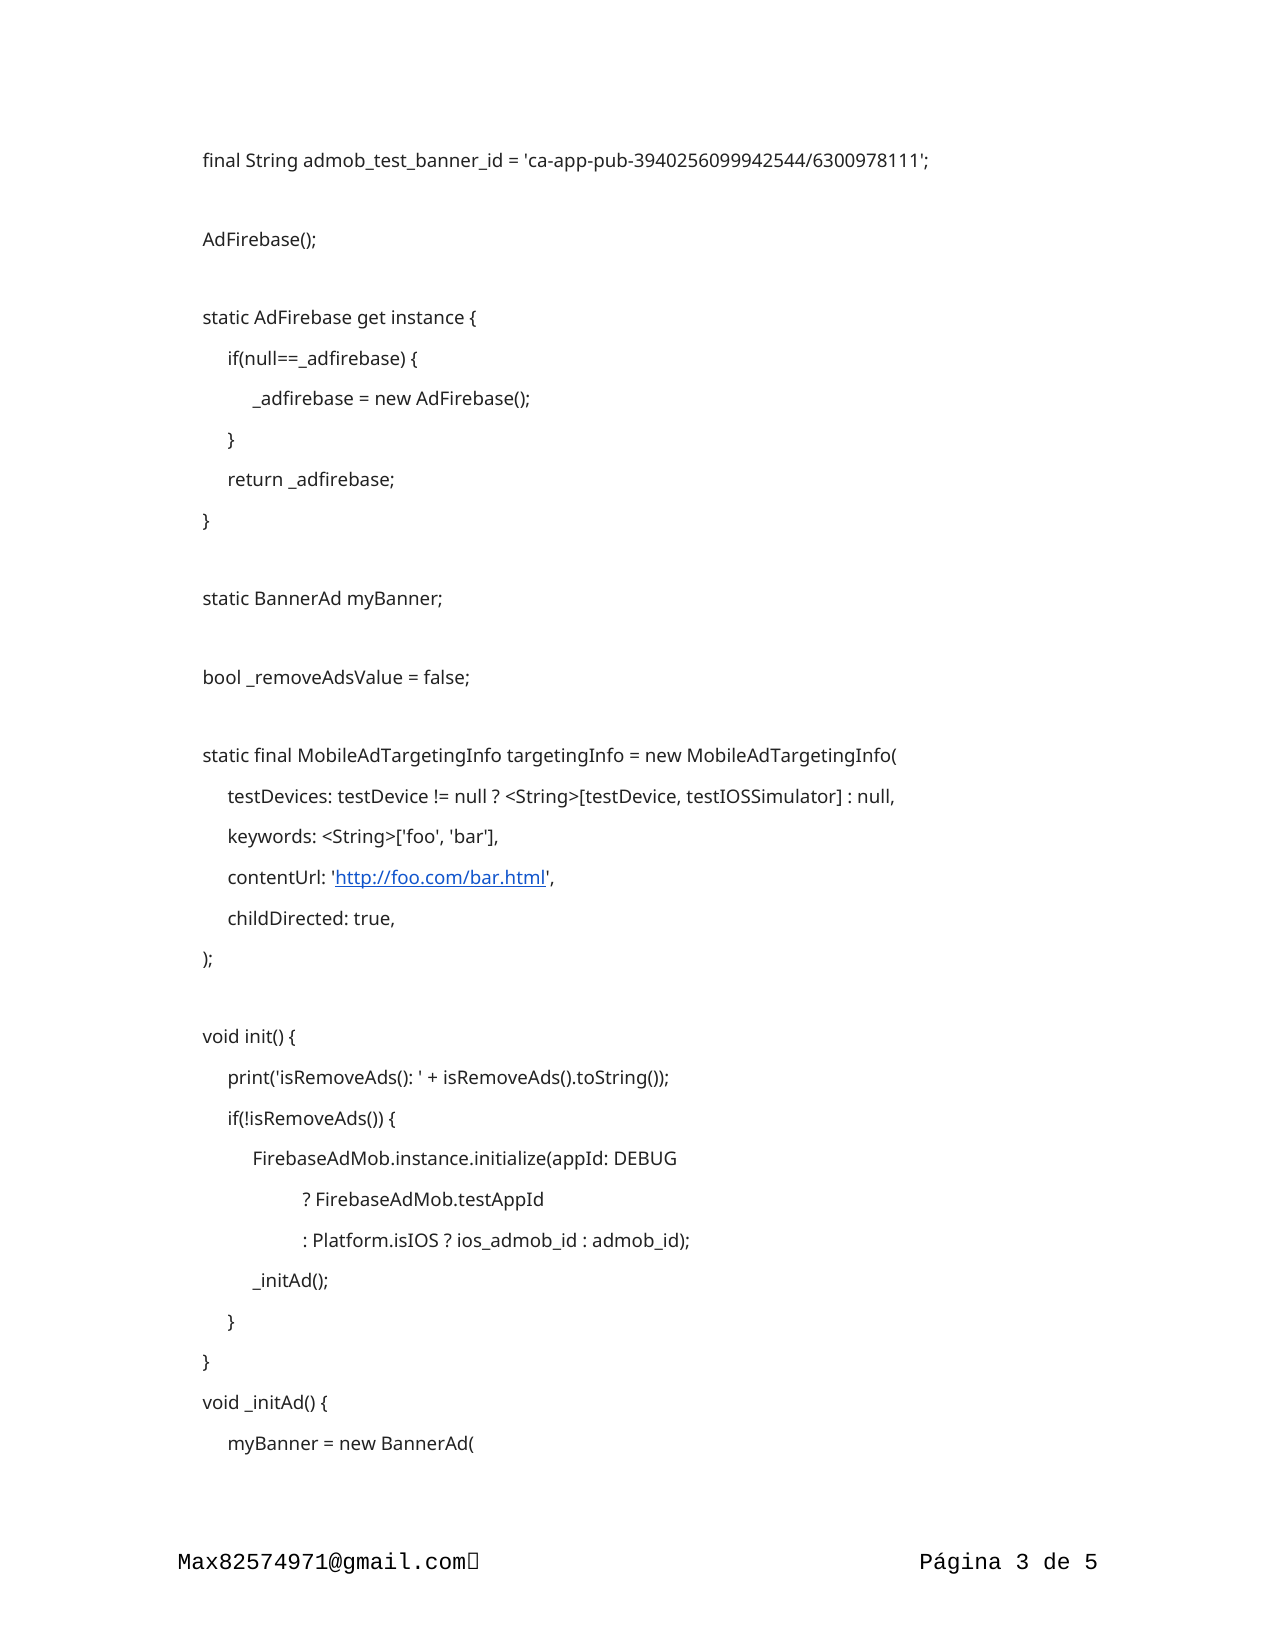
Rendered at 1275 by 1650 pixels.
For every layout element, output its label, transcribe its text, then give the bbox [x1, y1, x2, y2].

text } [177, 1308, 1098, 1334]
text testDevices: testDevice != null ? <String>[testDevice, testIOSSimulator] : null, [177, 783, 1098, 809]
text if(null==_adfirebase) { [177, 345, 1098, 371]
text keywords: <String>['foo', 'bar'], [177, 824, 1098, 850]
text static final MobileAdTargetingInfo targetingInfo = new MobileAdTargetingInfo( [177, 742, 1098, 769]
text bool _removeAdsValue = false; [177, 664, 1098, 690]
text } [177, 1349, 1098, 1375]
text } [177, 426, 1098, 452]
text _initAd(); [177, 1268, 1098, 1294]
text static AdFirebase get instance { [177, 304, 1098, 331]
text static BannerAd myBanner; [177, 586, 1098, 612]
text myBanner = new BannerAd( [177, 1430, 1098, 1456]
text ); [177, 946, 1098, 972]
text void _initAd() { [177, 1389, 1098, 1416]
text return _adfirebase; [177, 467, 1098, 493]
text : Platform.isIOS ? ios_admob_id : admob_id); [177, 1227, 1098, 1253]
text } [177, 507, 1098, 534]
text contentUrl: 'http://foo.com/bar.html', [177, 864, 1098, 891]
text childDirected: true, [177, 905, 1098, 931]
text void init() { [177, 1024, 1098, 1050]
text _adfirebase = new AdFirebase(); [177, 386, 1098, 412]
text print('isRemoveAds(): ' + isRemoveAds().toString()); [177, 1064, 1098, 1091]
text AdFirebase(); [177, 226, 1098, 252]
text FirebaseAdMob.instance.initialize(appId: DEBUG [177, 1146, 1098, 1172]
text if(!isRemoveAds()) { [177, 1105, 1098, 1131]
text final String admob_test_banner_id = 'ca-app-pub-3940256099942544/6300978111'; [177, 148, 1098, 174]
text ? FirebaseAdMob.testAppId [177, 1186, 1098, 1213]
